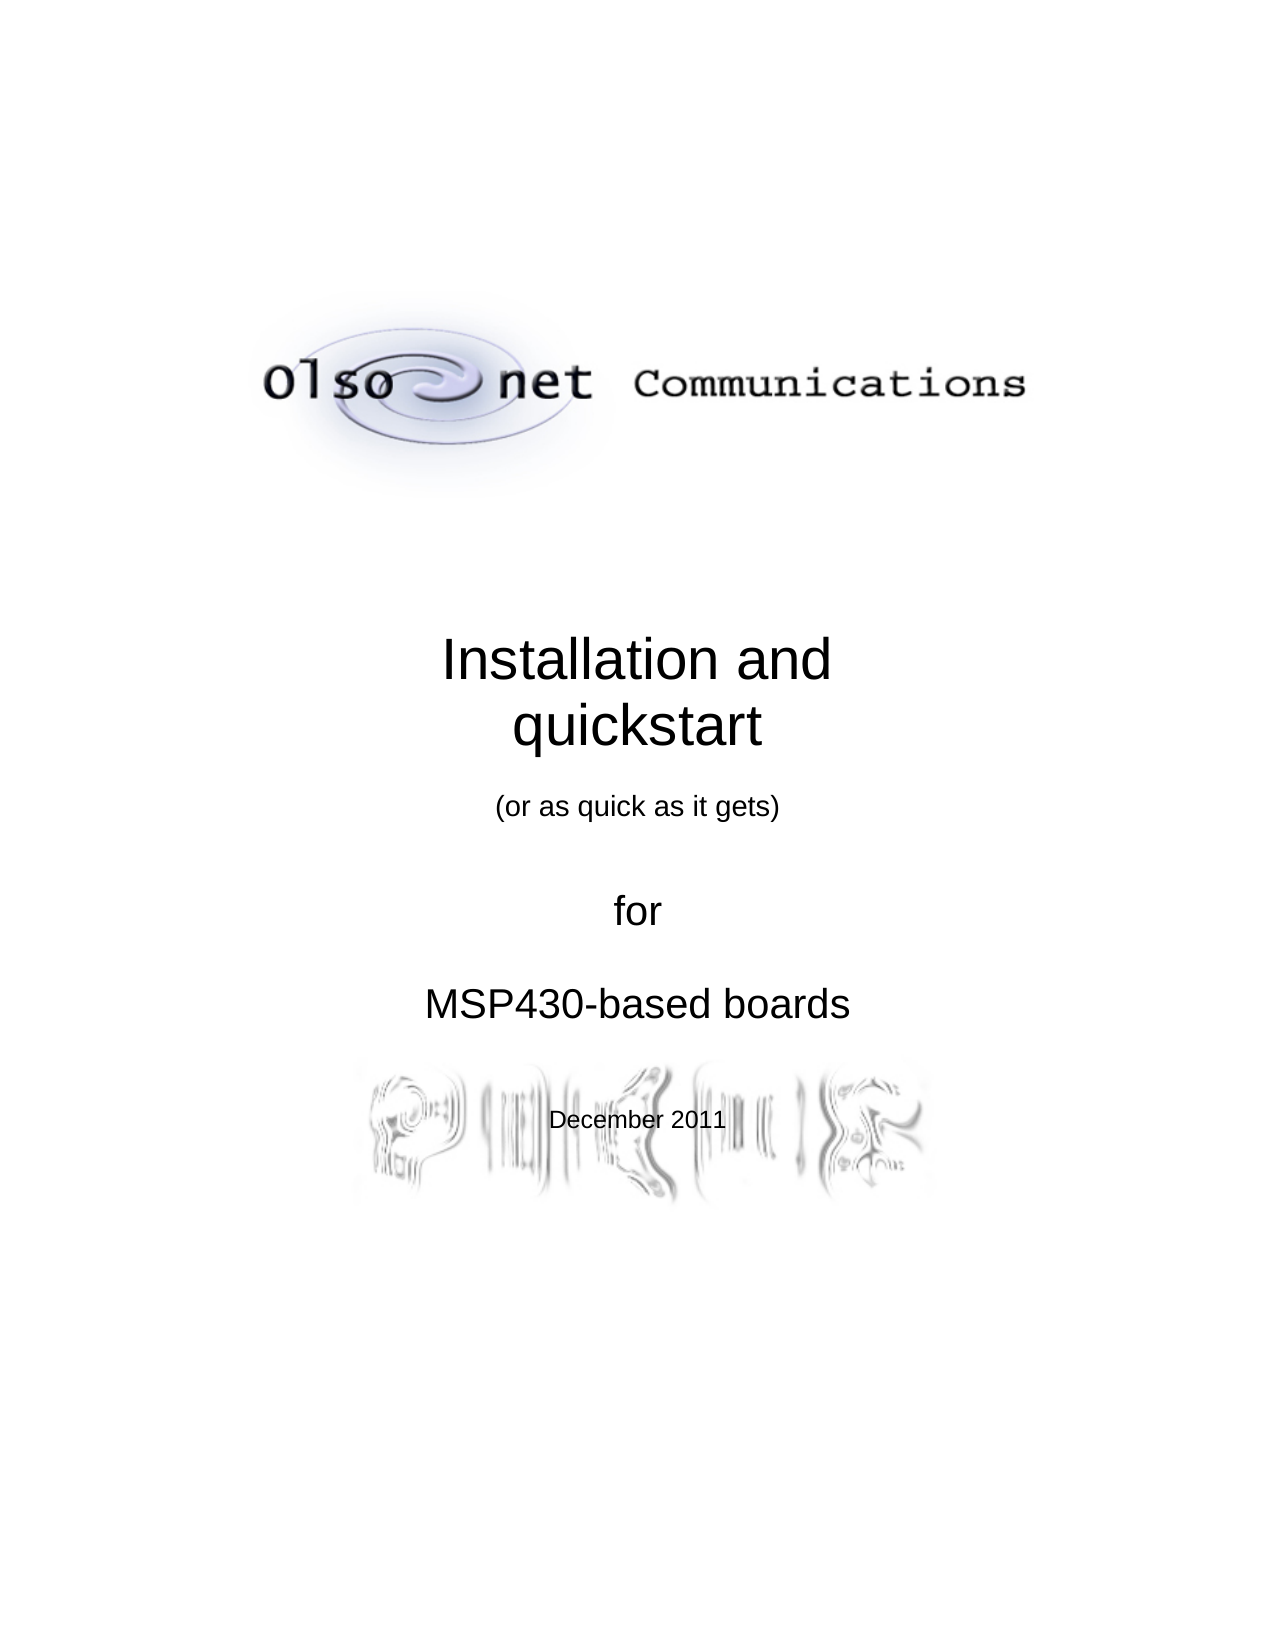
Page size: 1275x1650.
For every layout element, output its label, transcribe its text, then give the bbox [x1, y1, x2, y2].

text for [210, 888, 1065, 934]
text December 2011 [210, 1106, 331, 1134]
text quickstart [210, 692, 1065, 757]
text December 2011 [956, 1106, 1065, 1134]
text MSP430-based boards [210, 981, 1065, 1027]
picture [332, 1038, 955, 1270]
picture [241, 291, 1034, 498]
text (or as quick as it gets) [210, 790, 1065, 822]
text Installation and [210, 627, 1065, 692]
